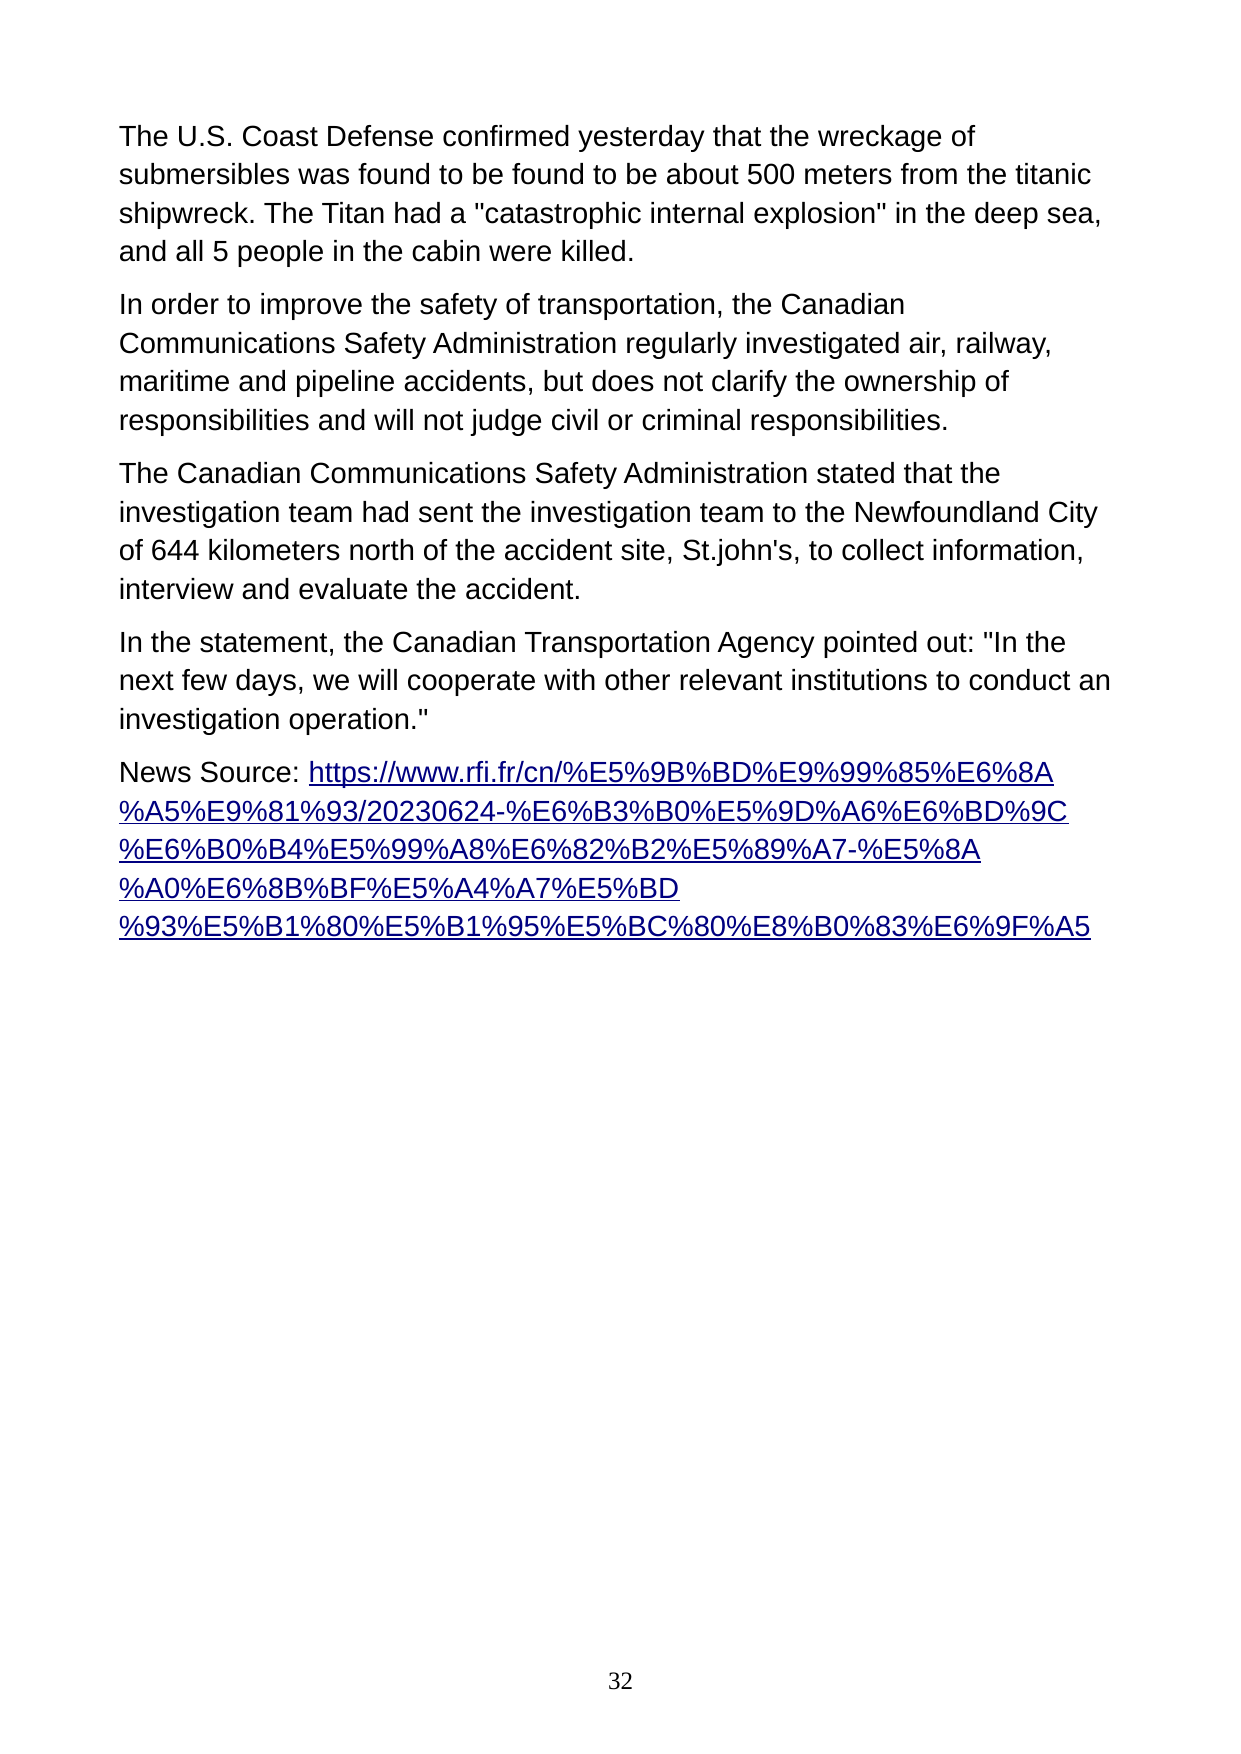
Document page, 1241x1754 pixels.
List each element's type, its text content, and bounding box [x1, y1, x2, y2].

text The Canadian Communications Safety Administration stated that the investigation team had sent the investigation team to the Newfoundland City of 644 kilometers north of the accident site, St.john's, to collect information, interview and evaluate the accident. [118, 456, 1122, 605]
text In order to improve the safety of transportation, the Canadian Communications Safety Administration regularly investigated air, railway, maritime and pipeline accidents, but does not clarify the ownership of responsibilities and will not judge civil or criminal responsibilities. [118, 287, 1122, 436]
text In the statement, the Canadian Transportation Agency pointed out: "In the next few days, we will cooperate with other relevant institutions to conduct an investigation operation." [118, 625, 1122, 735]
text News Source: https://www.rfi.fr/cn/%E5%9B%BD%E9%99%85%E6%8A%A5%E9%81%93/20230624-%E6%B3%B0%E5%9D%A6%E6%BD%9C%E6%B0%B4%E5%99%A8%E6%82%B2%E5%89%A7-%E5%8A%A0%E6%8B%BF%E5%A4%A7%E5%BD%93%E5%B1%80%E5%B1%95%E5%BC%80%E8%B0%83%E6%9F%A5 [118, 755, 1122, 943]
text The U.S. Coast Defense confirmed yesterday that the wreckage of submersibles was found to be found to be about 500 meters from the titanic shipwreck. The Titan had a "catastrophic internal explosion" in the deep sea, and all 5 people in the cabin were killed. [118, 118, 1122, 268]
